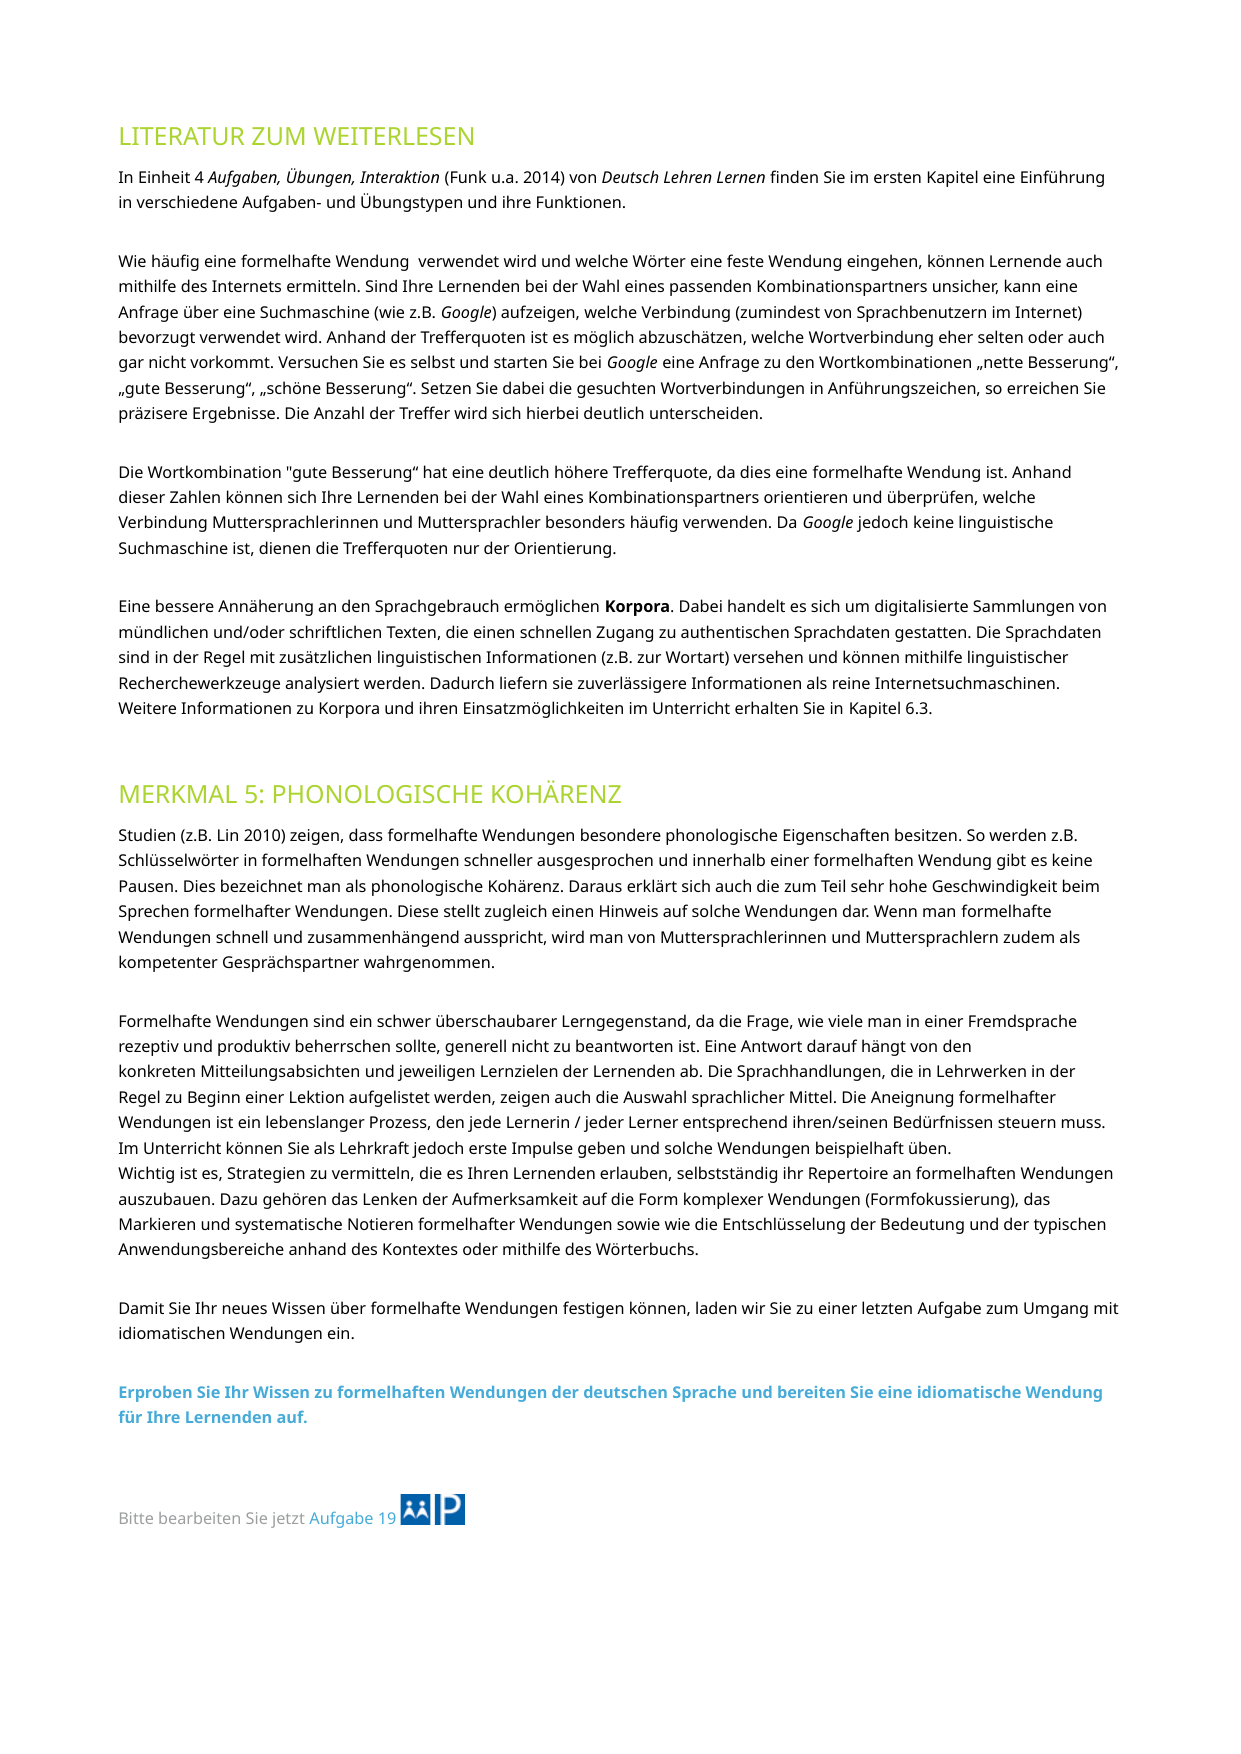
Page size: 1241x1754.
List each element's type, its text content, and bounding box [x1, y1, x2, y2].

subtitle MERKMAL 5: PHONOLOGISCHE KOHÄRENZ [118, 776, 1122, 810]
picture [400, 1494, 431, 1525]
text Bitte bearbeiten Sie jetzt Aufgabe 19 [118, 1494, 1122, 1529]
subtitle LITERATUR ZUM WEITERLESEN [118, 118, 1122, 152]
text Wichtig ist es, Strategien zu vermitteln, die es Ihren Lernenden erlauben, selbstständig ihr Repertoire an formelhaften Wendungen auszubauen. Dazu gehören das Lenken der Aufmerksamkeit auf die Form komplexer Wendungen (Formfokussierung), das Markieren und systematische Notieren formelhafter Wendungen sowie wie die Entschlüsselung der Bedeutung und der typischen Anwendungsbereiche anhand des Kontextes oder mithilfe des Wörterbuchs. [118, 1162, 1122, 1261]
text Formelhafte Wendungen sind ein schwer überschaubarer Lerngegenstand, da die Frage, wie viele man in einer Fremdsprache rezeptiv und produktiv beherrschen sollte, generell nicht zu beantworten ist. Eine Antwort darauf hängt von den konkreten Mitteilungsabsichten und jeweiligen Lernzielen der Lernenden ab. Die Sprachhandlungen, die in Lehrwerken in der Regel zu Beginn einer Lektion aufgelistet werden, zeigen auch die Auswahl sprachlicher Mittel. Die Aneignung formelhafter Wendungen ist ein lebenslanger Prozess, den jede Lernerin / jeder Lerner entsprechend ihren/seinen Bedürfnissen steuern muss. Im Unterricht können Sie als Lehrkraft jedoch erste Impulse geben und solche Wendungen beispielhaft üben. [118, 1009, 1122, 1159]
text Erproben Sie Ihr Wissen zu formelhaften Wendungen der deutschen Sprache und bereiten Sie eine idiomatische Wendung für Ihre Lernenden auf. [118, 1381, 1122, 1428]
text Studien (z.B. Lin 2010) zeigen, dass formelhafte Wendungen besondere phonologische Eigenschaften besitzen. So werden z.B. Schlüsselwörter in formelhaften Wendungen schneller ausgesprochen und innerhalb einer formelhaften Wendung gibt es keine Pausen. Dies bezeichnet man als phonologische Kohärenz. Daraus erklärt sich auch die zum Teil sehr hohe Geschwindigkeit beim Sprechen formelhafter Wendungen. Diese stellt zugleich einen Hinweis auf solche Wendungen dar. Wenn man formelhafte Wendungen schnell und zusammenhängend ausspricht, wird man von Muttersprachlerinnen und Muttersprachlern zudem als kompetenter Gesprächspartner wahrgenommen. [118, 824, 1122, 973]
text Die Wortkombination "gute Besserung“ hat eine deutlich höhere Trefferquote, da dies eine formelhafte Wendung ist. Anhand dieser Zahlen können sich Ihre Lernenden bei der Wahl eines Kombinationspartners orientieren und überprüfen, welche Verbindung Muttersprachlerinnen und Muttersprachler besonders häufig verwenden. Da Google jedoch keine linguistische Suchmaschine ist, dienen die Trefferquoten nur der Orientierung. [118, 461, 1122, 559]
text Wie häufig eine formelhafte Wendung verwendet wird und welche Wörter eine feste Wendung eingehen, können Lernende auch mithilfe des Internets ermitteln. Sind Ihre Lernenden bei der Wahl eines passenden Kombinationspartners unsicher, kann eine Anfrage über eine Suchmaschine (wie z.B. Google) aufzeigen, welche Verbindung (zumindest von Sprachbenutzern im Internet) bevorzugt verwendet wird. Anhand der Trefferquoten ist es möglich abzuschätzen, welche Wortverbindung eher selten oder auch gar nicht vorkommt. Versuchen Sie es selbst und starten Sie bei Google eine Anfrage zu den Wortkombinationen „nette Besserung“, „gute Besserung“, „schöne Besserung“. Setzen Sie dabei die gesuchten Wortverbindungen in Anführungszeichen, so erreichen Sie präzisere Ergebnisse. Die Anzahl der Treffer wird sich hierbei deutlich unterscheiden. [118, 250, 1122, 424]
text Damit Sie Ihr neues Wissen über formelhafte Wendungen festigen können, laden wir Sie zu einer letzten Aufgabe zum Umgang mit idiomatischen Wendungen ein. [118, 1297, 1122, 1344]
text Eine bessere Annäherung an den Sprachgebrauch ermöglichen Korpora. Dabei handelt es sich um digitalisierte Sammlungen von mündlichen und/oder schriftlichen Texten, die einen schnellen Zugang zu authentischen Sprachdaten gestatten. Die Sprachdaten sind in der Regel mit zusätzlichen linguistischen Informationen (z.B. zur Wortart) versehen und können mithilfe linguistischer Recherchewerkzeuge analysiert werden. Dadurch liefern sie zuverlässigere Informationen als reine Internetsuchmaschinen. Weitere Informationen zu Korpora und ihren Einsatzmöglichkeiten im Unterricht erhalten Sie in Kapitel 6.3. [118, 595, 1122, 719]
text In Einheit 4 Aufgaben, Übungen, Interaktion (Funk u.a. 2014) von Deutsch Lehren Lernen finden Sie im ersten Kapitel eine Einführung in verschiedene Aufgaben- und Übungstypen und ihre Funktionen. [118, 166, 1122, 213]
picture [434, 1494, 465, 1525]
